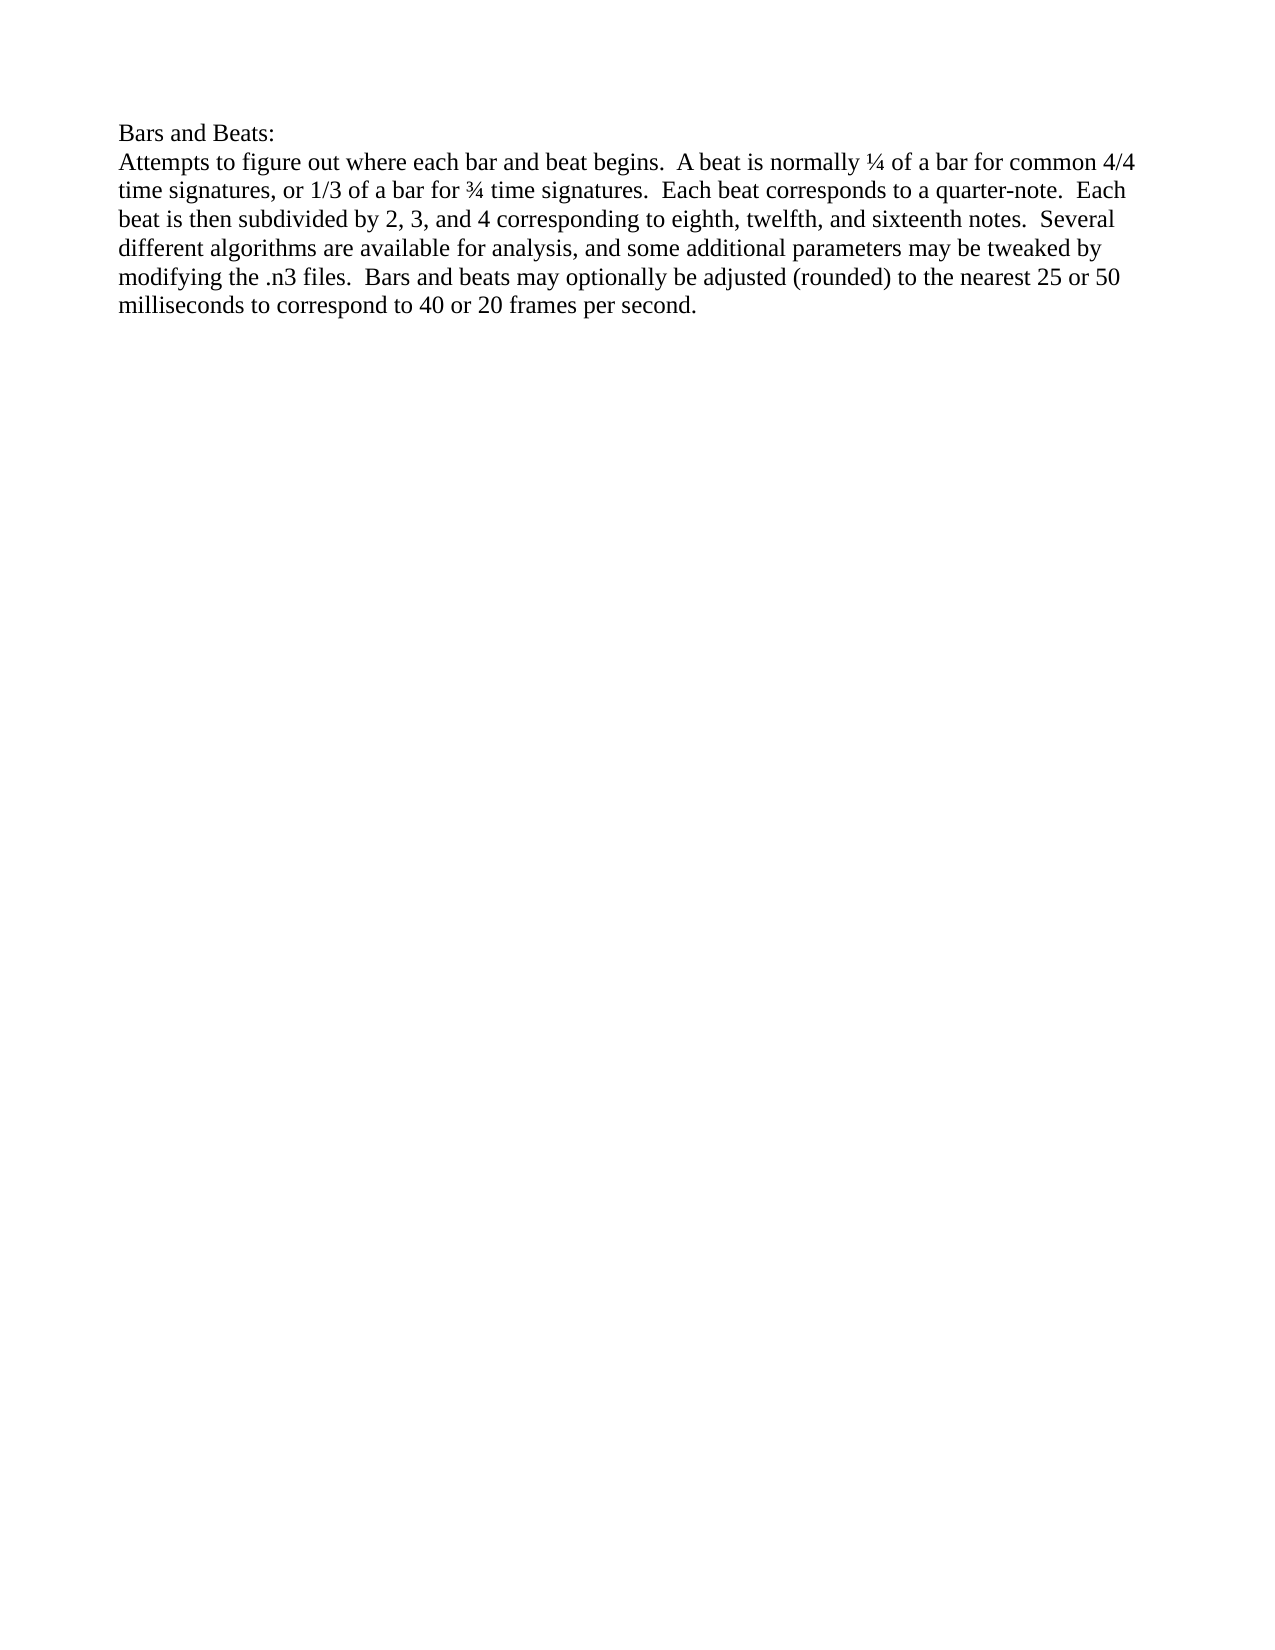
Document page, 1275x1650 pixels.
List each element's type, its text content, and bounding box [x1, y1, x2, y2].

text Bars and Beats: [118, 118, 1157, 147]
text Attempts to figure out where each bar and beat begins. A beat is normally ¼ of a bar for common 4/4 time signatures, or 1/3 of a bar for ¾ time signatures. Each beat corresponds to a quarter-note. Each beat is then subdivided by 2, 3, and 4 corresponding to eighth, twelfth, and sixteenth notes. Several different algorithms are available for analysis, and some additional parameters may be tweaked by modifying the .n3 files. Bars and beats may optionally be adjusted (rounded) to the nearest 25 or 50 milliseconds to correspond to 40 or 20 frames per second. [118, 147, 1157, 319]
